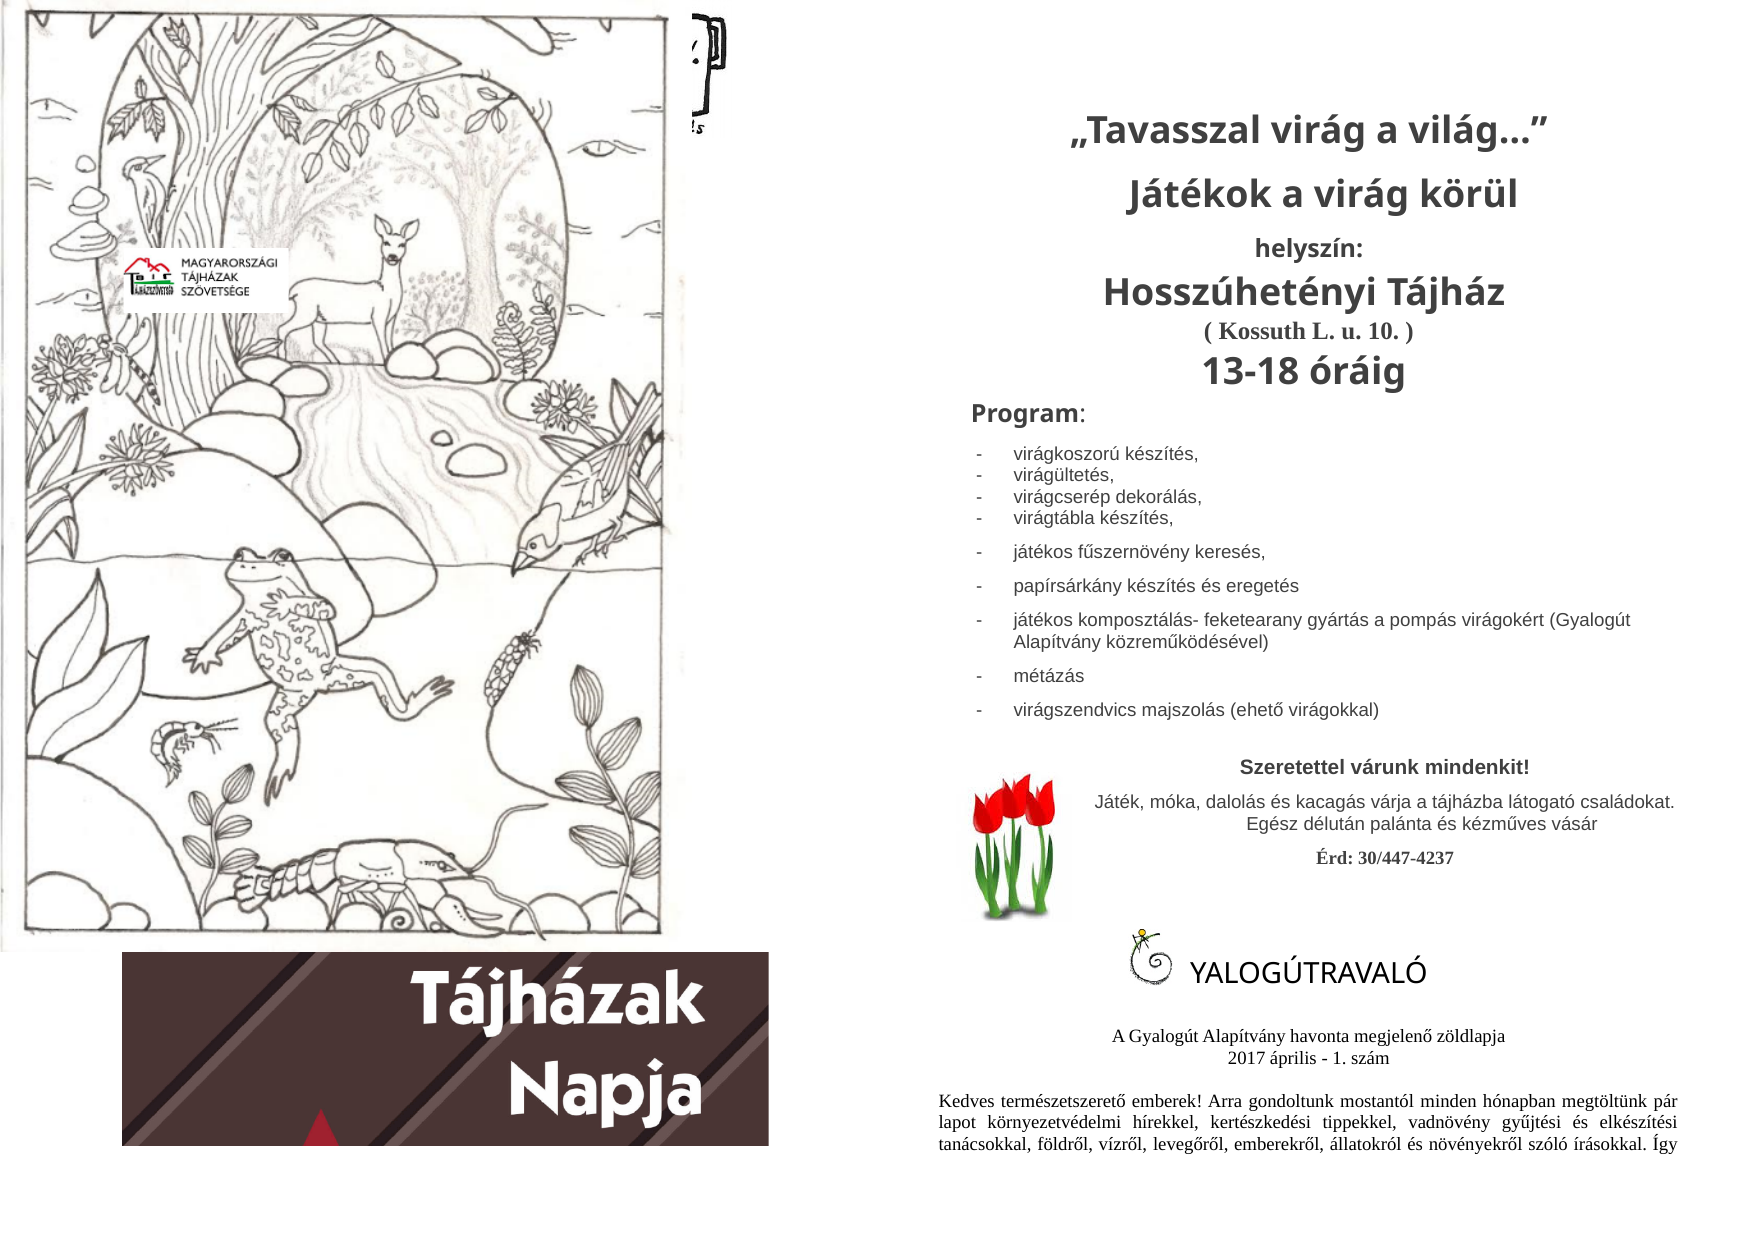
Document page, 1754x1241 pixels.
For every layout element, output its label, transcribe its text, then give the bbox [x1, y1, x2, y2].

text Hosszúhetényi Tájház [938, 265, 1679, 316]
text 2017 április - 1. szám [938, 1047, 1679, 1068]
list virágtábla készítés, [976, 507, 1679, 528]
text [938, 847, 956, 868]
list papírsárkány készítés és eregetés [976, 575, 1679, 597]
picture [0, 0, 769, 1146]
list játékos fűszernövény keresés, [976, 541, 1679, 563]
list virágcserép dekorálás, [976, 485, 1679, 507]
text ( Kossuth L. u. 10. ) [938, 316, 1679, 345]
text Program: [938, 396, 1679, 430]
text 13-18 óráig [938, 345, 1679, 396]
text Érd: 30/447-4237 [1072, 847, 1679, 868]
text Kedves természetszerető emberek! Arra gondoltunk mostantól minden hónapban megtöltünk pár lapot környezetvédelmi hírekkel, kertészkedési tippekkel, vadnövény gyűjtési és elkészítési tanácsokkal, földről, vízről, levegőről, emberekről, állatokról és növényekről szóló írásokkal. Így [938, 1090, 1679, 1154]
text Játék, móka, dalolás és kacagás várja a tájházba látogató családokat. [1072, 791, 1679, 812]
list virágkoszorú készítés, [976, 442, 1679, 464]
text A Gyalogút Alapítvány havonta megjelenő zöldlapja [938, 1025, 1679, 1047]
text Szeretettel várunk mindenkit! [938, 754, 1679, 778]
text YALOGÚTRAVALÓ [938, 952, 1679, 992]
list játékos komposztálás- feketearany gyártás a pompás virágokért (Gyalogút Alapítvány közreműködésével) [976, 609, 1679, 652]
list virágültetés, [976, 464, 1679, 485]
list virágszendvics majszolás (ehető virágokkal) [976, 699, 1679, 742]
text Játékok a virág körül [968, 167, 1679, 218]
text Egész délután palánta és kézműves vásár [1072, 812, 1679, 834]
text „Tavasszal virág a világ…” [938, 104, 1679, 155]
list métázás [976, 665, 1679, 686]
picture [956, 771, 1072, 922]
picture [1128, 929, 1173, 986]
text helyszín: [938, 231, 1679, 265]
